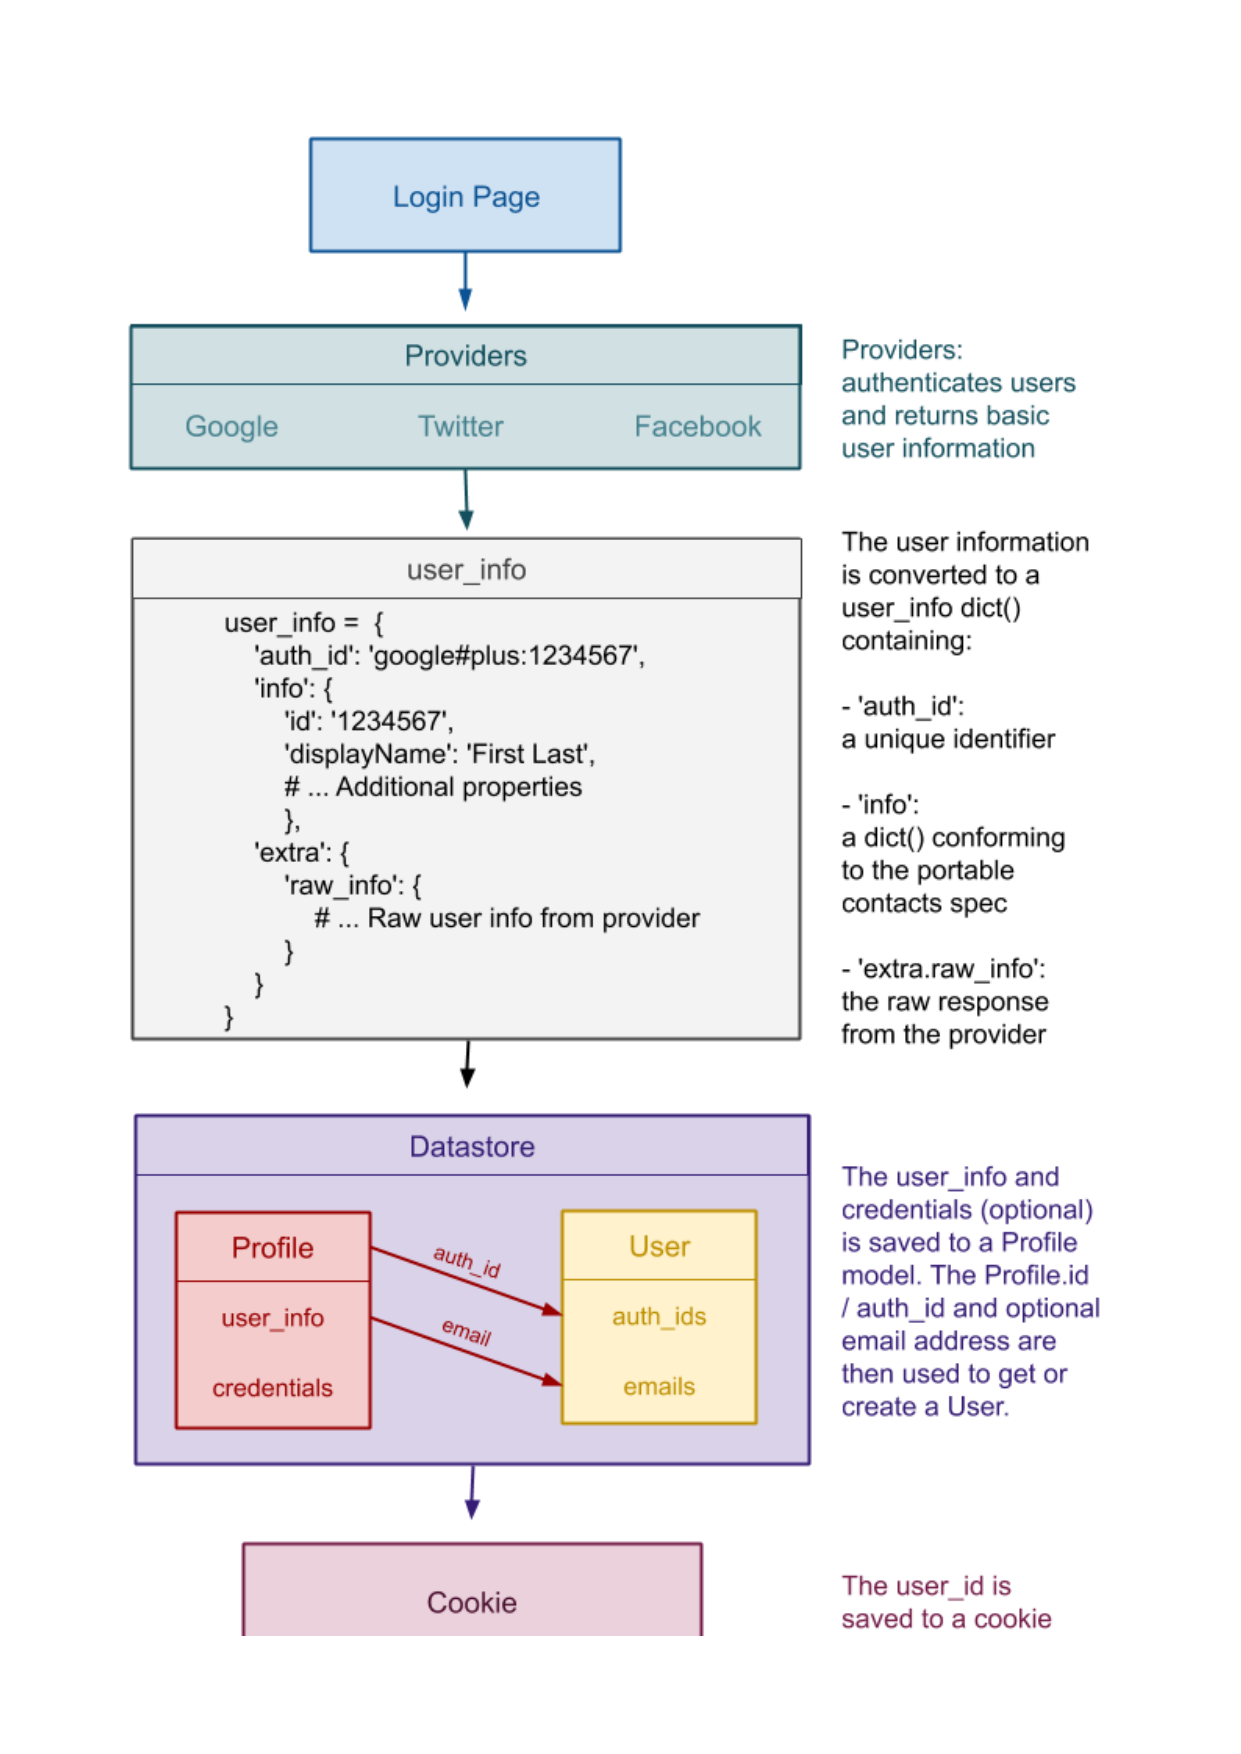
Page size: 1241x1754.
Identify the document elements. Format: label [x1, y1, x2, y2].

picture [118, 118, 1137, 1636]
